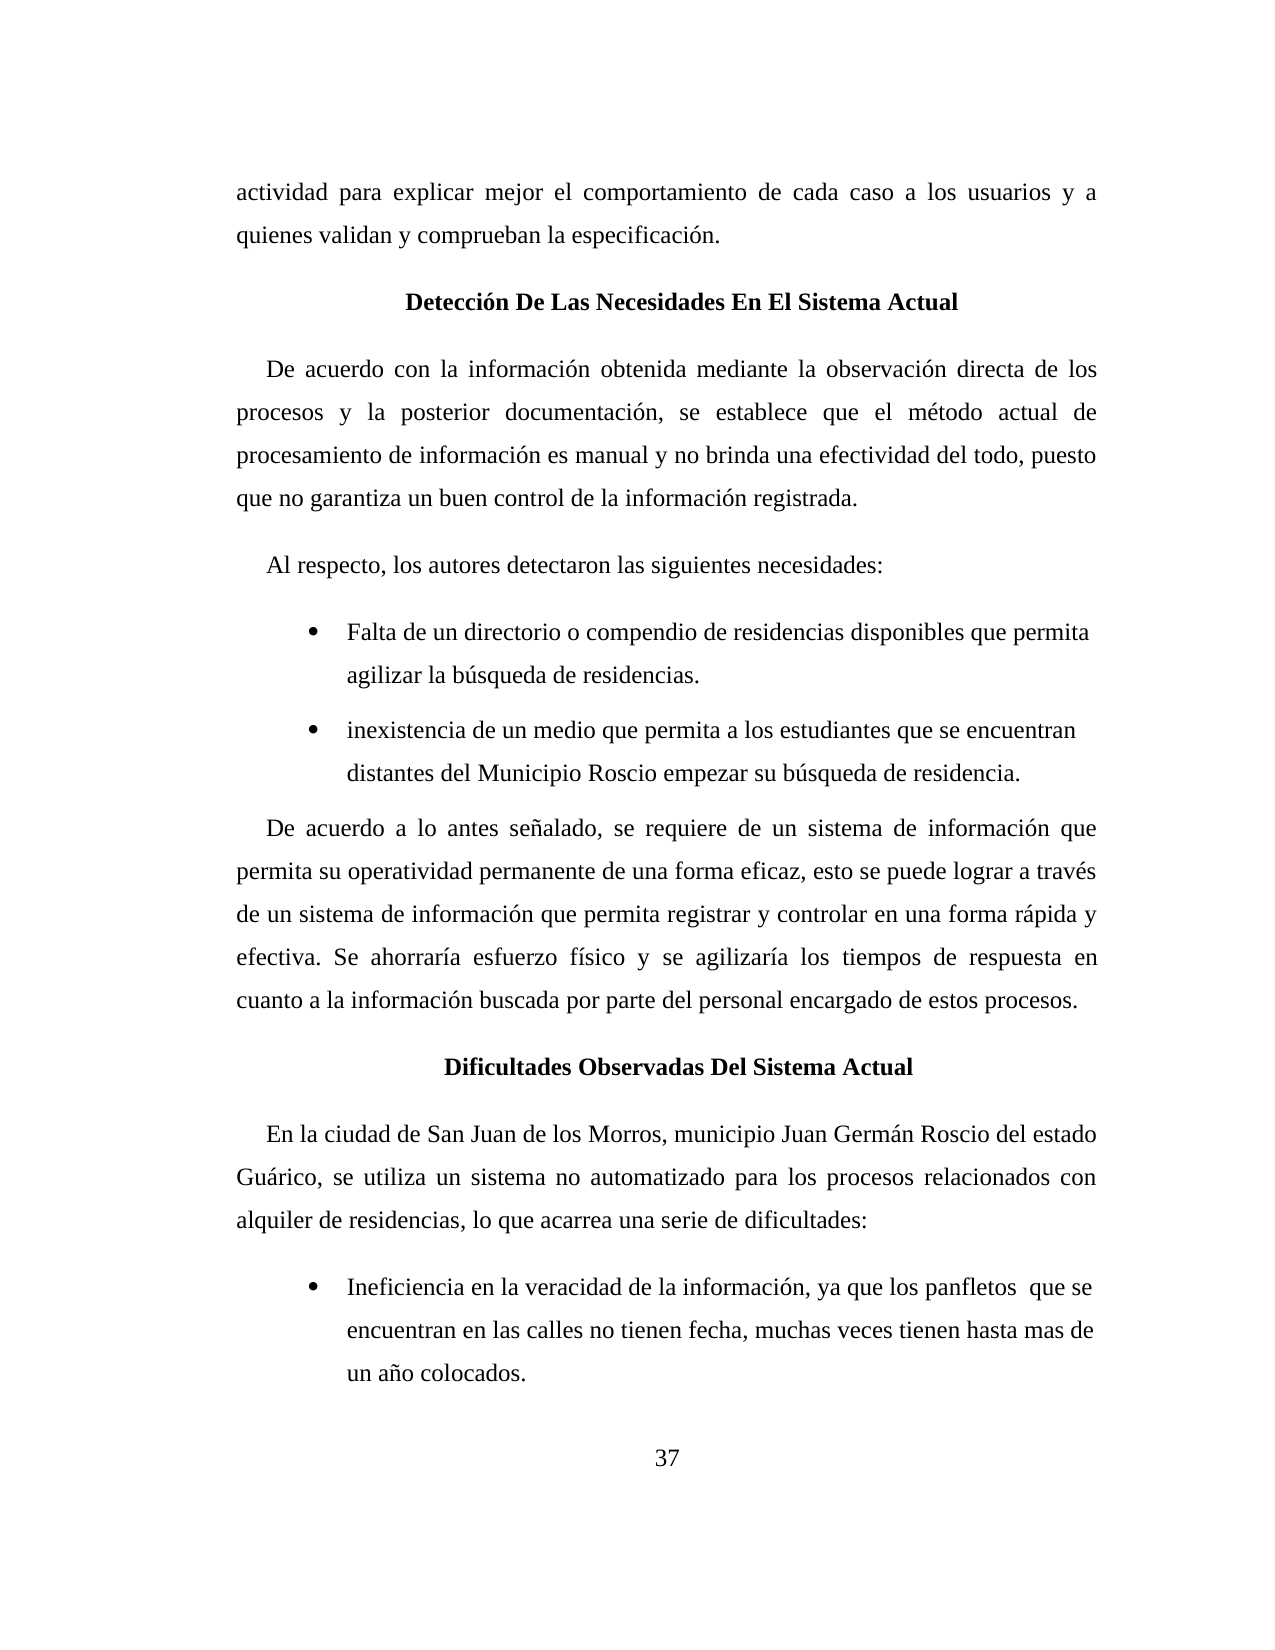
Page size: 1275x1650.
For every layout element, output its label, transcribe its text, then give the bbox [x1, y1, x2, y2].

text De acuerdo con la información obtenida mediante la observación directa de los procesos y la posterior documentación, se establece que el método actual de procesamiento de información es manual y no brinda una efectividad del todo, puesto que no garantiza un buen control de la información registrada. [236, 354, 1098, 512]
text Al respecto, los autores detectaron las siguientes necesidades: [236, 550, 1098, 579]
subtitle Detección De Las Necesidades En El Sistema Actual [236, 287, 1098, 316]
list inexistencia de un medio que permita a los estudiantes que se encuentran distantes del Municipio Roscio empezar su búsqueda de residencia. [309, 715, 1098, 787]
list Ineficiencia en la veracidad de la información, ya que los panfletos que se encuentran en las calles no tienen fecha, muchas veces tienen hasta mas de un año colocados. [309, 1272, 1098, 1387]
text De acuerdo a lo antes señalado, se requiere de un sistema de información que permita su operatividad permanente de una forma eficaz, esto se puede lograr a través de un sistema de información que permita registrar y controlar en una forma rápida y efectiva. Se ahorraría esfuerzo físico y se agilizaría los tiempos de respuesta en cuanto a la información buscada por parte del personal encargado de estos procesos. [236, 813, 1098, 1014]
text En la ciudad de San Juan de los Morros, municipio Juan Germán Roscio del estado Guárico, se utiliza un sistema no automatizado para los procesos relacionados con alquiler de residencias, lo que acarrea una serie de dificultades: [236, 1119, 1098, 1234]
subtitle Dificultades Observadas Del Sistema Actual [236, 1052, 1098, 1081]
text actividad para explicar mejor el comportamiento de cada caso a los usuarios y a quienes validan y comprueban la especificación. [236, 177, 1098, 249]
list Falta de un directorio o compendio de residencias disponibles que permita agilizar la búsqueda de residencias. [309, 617, 1098, 689]
